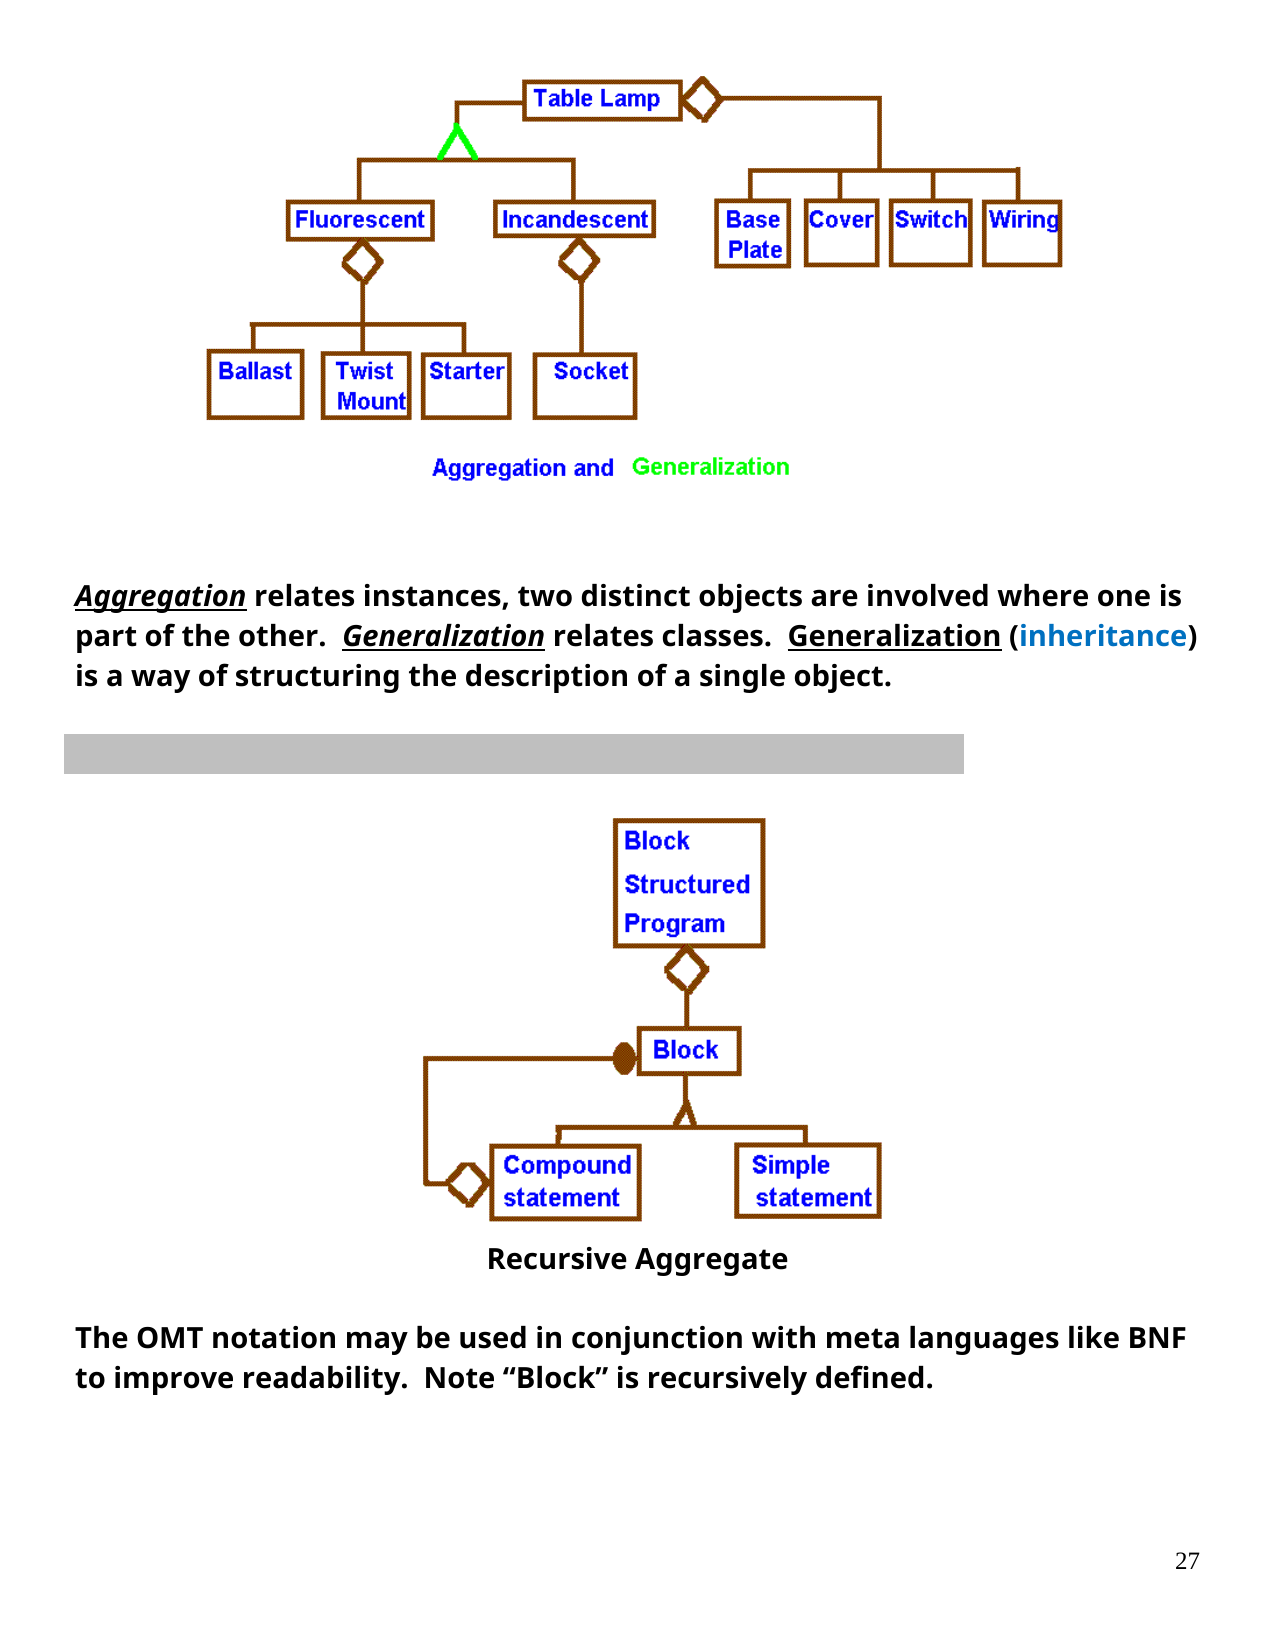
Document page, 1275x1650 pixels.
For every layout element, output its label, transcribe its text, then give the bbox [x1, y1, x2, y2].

text Recursive Aggregate [75, 1238, 1200, 1278]
text The OMT notation may be used in conjunction with meta languages like BNF to improve readability. Note “Block” is recursively defined. [75, 1318, 1200, 1397]
table_header [64, 734, 964, 774]
text Aggregation relates instances, two distinct objects are involved where one is part of the other. Generalization relates classes. Generalization (inheritance) is a way of structuring the description of a single object. [75, 576, 1200, 695]
